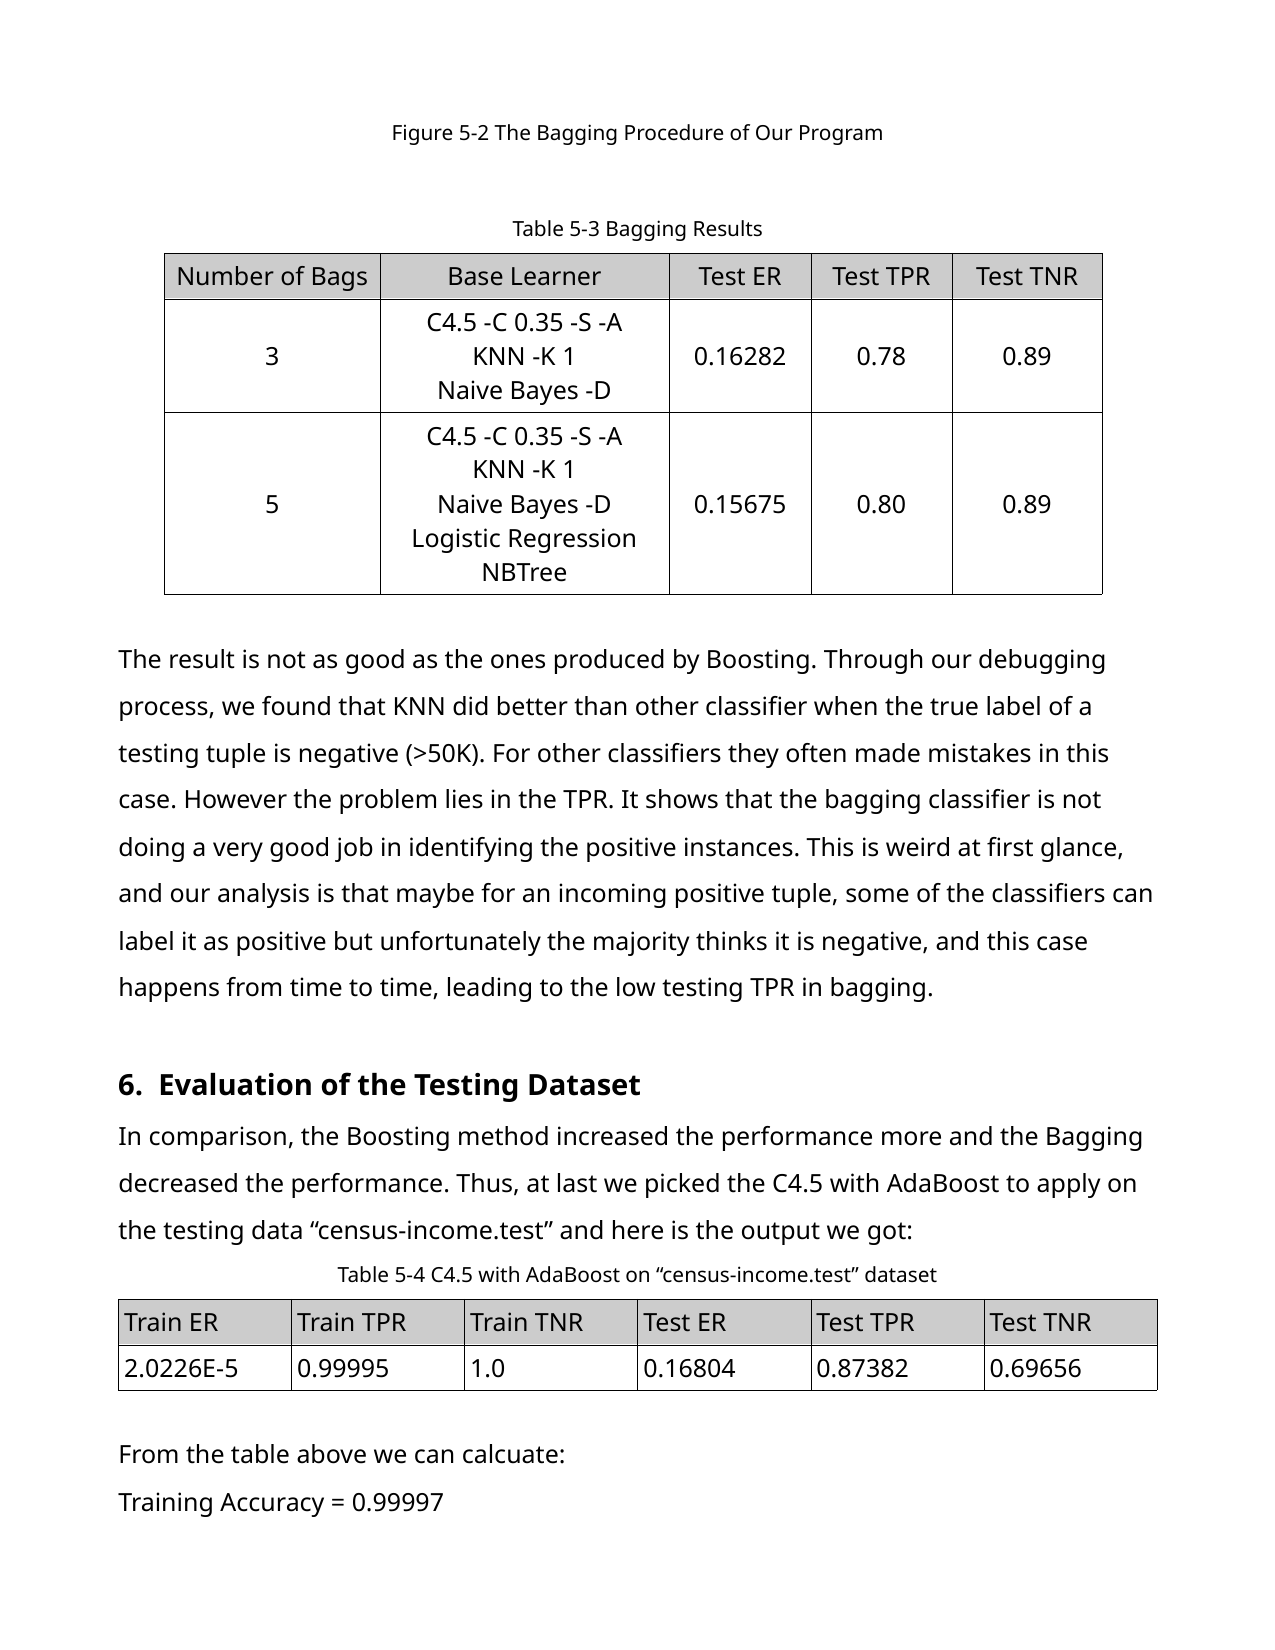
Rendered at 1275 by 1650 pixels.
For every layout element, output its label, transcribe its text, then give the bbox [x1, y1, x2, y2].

table_cell 3 [165, 300, 380, 412]
table_header Test TPR [812, 254, 952, 298]
table_header Test TNR [953, 254, 1102, 298]
text Table 5-4 C4.5 with AdaBoost on “census-income.test” dataset [118, 1260, 1157, 1288]
table_header Test ER [670, 254, 811, 298]
text Training Accuracy = 0.99997 [118, 1484, 1157, 1518]
table_header Test ER [638, 1300, 811, 1344]
table_cell 0.80 [812, 413, 952, 594]
table_header Test TPR [812, 1300, 984, 1344]
text The result is not as good as the ones produced by Boosting. Through our debugging process, we found that KNN did better than other classifier when the true label of a testing tuple is negative (>50K). For other classifiers they often made mistakes in this case. However the problem lies in the TPR. It shows that the bagging classifier is not doing a very good job in identifying the positive instances. This is weird at first glance, and our analysis is that maybe for an incoming positive tuple, some of the classifiers can label it as positive but unfortunately the majority thinks it is negative, and this case happens from time to time, leading to the low testing TPR in bagging. [118, 641, 1157, 1004]
table_cell C4.5 -C 0.35 -S -A KNN -K 1 Naive Bayes -D [381, 300, 669, 412]
table_cell 0.16804 [638, 1346, 811, 1390]
table_cell 5 [165, 413, 380, 594]
table_cell 0.89 [953, 300, 1102, 412]
table_header Train TPR [292, 1300, 464, 1344]
table_cell 0.89 [953, 413, 1102, 594]
text In comparison, the Boosting method increased the performance more and the Bagging decreased the performance. Thus, at last we picked the C4.5 with AdaBoost to apply on the testing data “census-income.test” and here is the output we got: [118, 1119, 1157, 1247]
text Table 5-3 Bagging Results [118, 214, 1157, 242]
text Figure 5-2 The Bagging Procedure of Our Program [118, 118, 1157, 147]
table_header Test TNR [985, 1300, 1157, 1344]
table_cell 0.16282 [670, 300, 811, 412]
list 6. Evaluation of the Testing Dataset [88, 1064, 1157, 1104]
table_header Train ER [119, 1300, 291, 1344]
table_cell 1.0 [465, 1346, 637, 1390]
table_cell 0.99995 [292, 1346, 464, 1390]
table_cell 0.69656 [985, 1346, 1157, 1390]
text From the table above we can calcuate: [118, 1437, 1157, 1471]
table_header Base Learner [381, 254, 669, 298]
table_cell 0.15675 [670, 413, 811, 594]
table_cell 0.78 [812, 300, 952, 412]
table_cell 2.0226E-5 [119, 1346, 291, 1390]
table_header Number of Bags [165, 254, 380, 298]
table_cell 0.87382 [812, 1346, 984, 1390]
table_header Train TNR [465, 1300, 637, 1344]
table_cell C4.5 -C 0.35 -S -A KNN -K 1 Naive Bayes -D Logistic Regression NBTree [381, 413, 669, 594]
